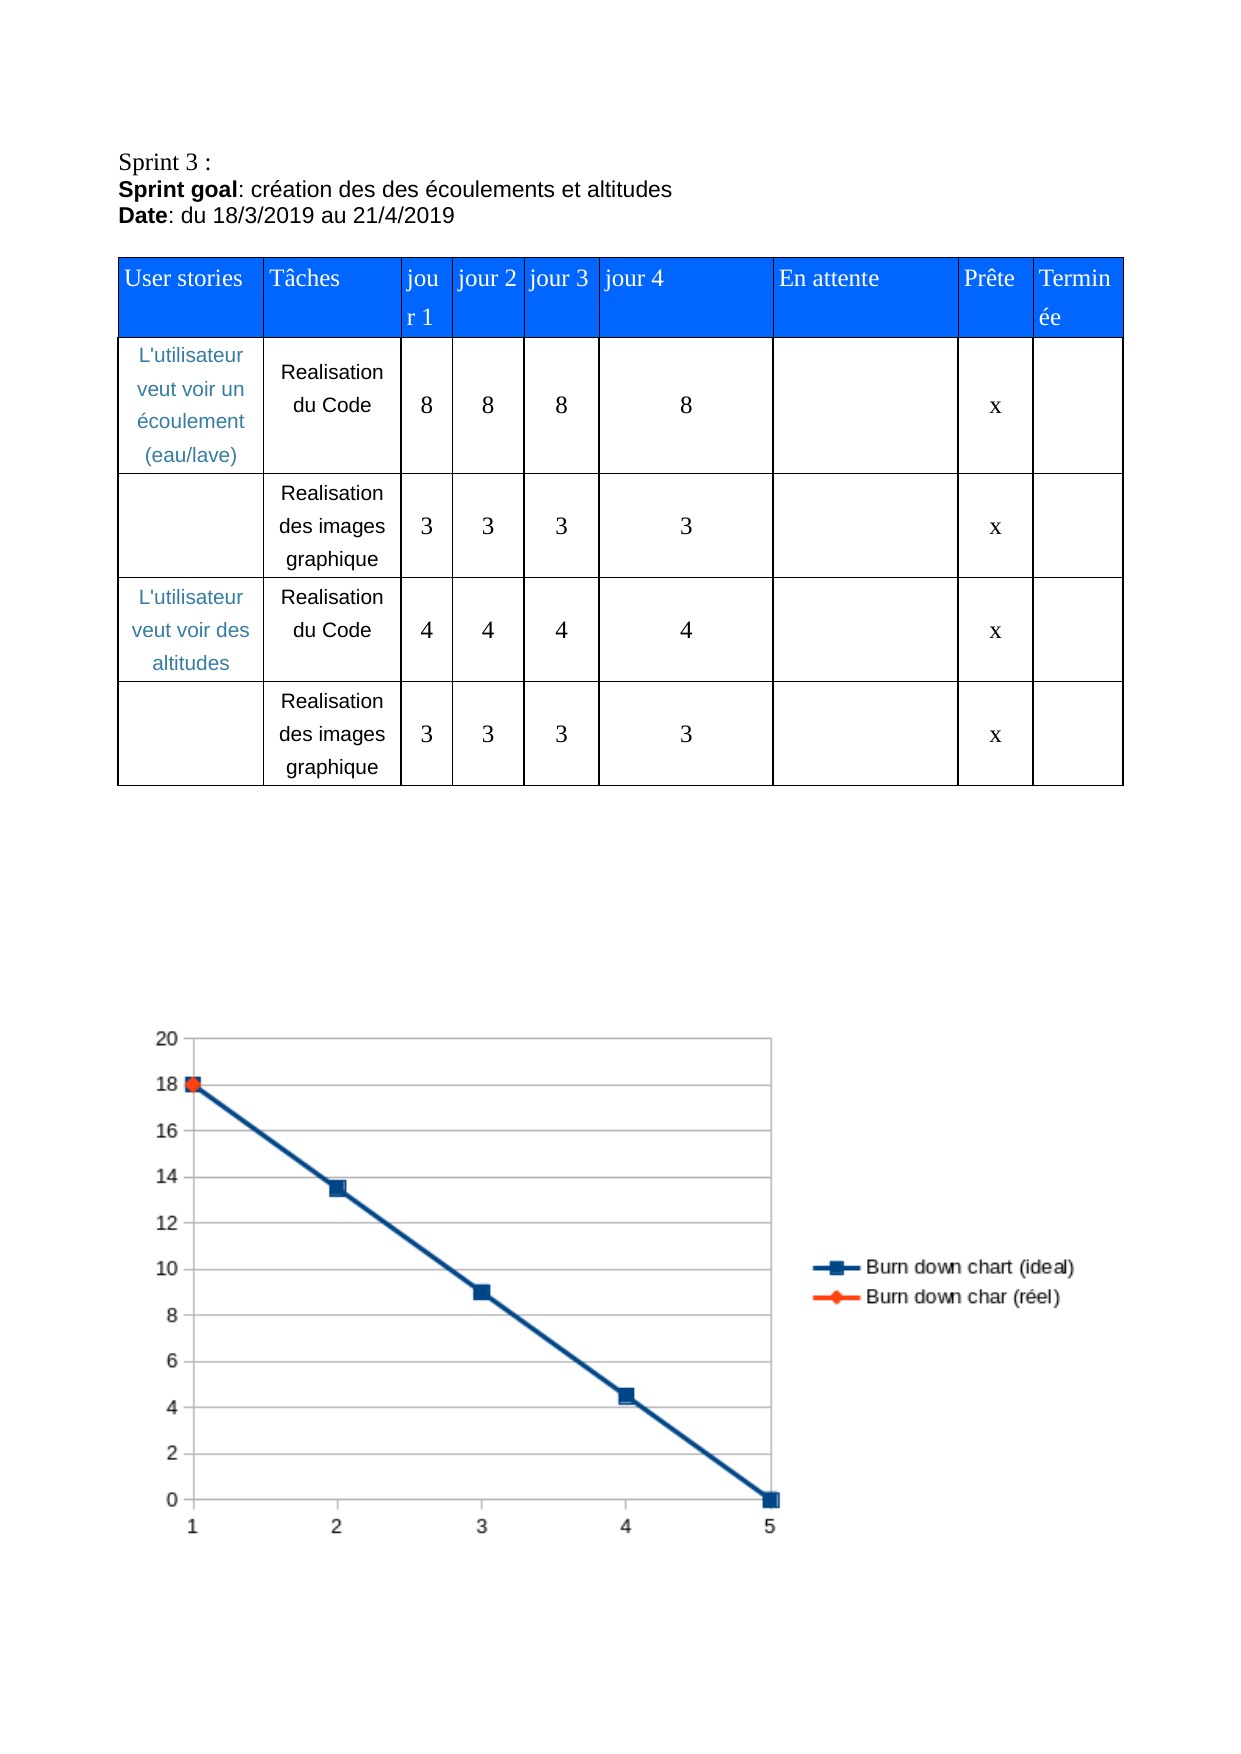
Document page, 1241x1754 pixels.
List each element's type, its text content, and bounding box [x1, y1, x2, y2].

table_cell Realisation du Code [264, 578, 400, 681]
table_header User stories [119, 258, 263, 337]
table_cell 3 [525, 682, 598, 785]
text Sprint 3 : [118, 147, 1122, 176]
table_cell 3 [453, 682, 523, 785]
table_header En attente [774, 258, 958, 337]
table_cell L'utilisateur veut voir un écoulement (eau/lave) [119, 338, 263, 473]
table_cell 3 [453, 474, 523, 577]
table_header Tâches [264, 258, 401, 337]
table_cell [774, 682, 957, 785]
table_cell Realisation des images graphique [264, 474, 400, 577]
text Sprint goal: création des des écoulements et altitudes Date: du 18/3/2019 au 21/4/2019 [118, 176, 1122, 228]
table_cell 8 [453, 338, 523, 473]
picture [148, 1016, 1093, 1549]
table_cell x [959, 578, 1032, 681]
table_cell 8 [402, 338, 452, 473]
table_cell [774, 474, 957, 577]
table_cell 3 [402, 682, 452, 785]
table_cell Realisation du Code [264, 338, 400, 473]
table_cell 3 [525, 474, 598, 577]
table_cell 4 [525, 578, 598, 681]
table_cell 4 [600, 578, 772, 681]
table_cell 8 [525, 338, 598, 473]
table_cell [1034, 474, 1122, 577]
table_cell 3 [600, 474, 772, 577]
table_cell [774, 578, 957, 681]
table_header jour 4 [600, 258, 773, 337]
table_cell [774, 338, 957, 473]
table_cell [1034, 578, 1122, 681]
table_header jour 1 [402, 258, 452, 337]
table_cell L'utilisateur veut voir des altitudes [119, 578, 263, 681]
table_cell x [959, 474, 1032, 577]
table_cell 3 [600, 682, 772, 785]
table_cell 8 [600, 338, 772, 473]
table_cell [1034, 338, 1122, 473]
table_cell 4 [453, 578, 523, 681]
table_cell [1034, 682, 1122, 785]
table_header jour 3 [525, 258, 599, 337]
table_cell x [959, 338, 1032, 473]
table_cell 3 [402, 474, 452, 577]
table_cell [119, 682, 263, 785]
table_cell Realisation des images graphique [264, 682, 400, 785]
table_header Terminée [1034, 258, 1123, 337]
table_cell 4 [402, 578, 452, 681]
table_header jour 2 [453, 258, 524, 337]
table_header Prête [959, 258, 1033, 337]
table_cell [119, 474, 263, 577]
table_cell x [959, 682, 1032, 785]
